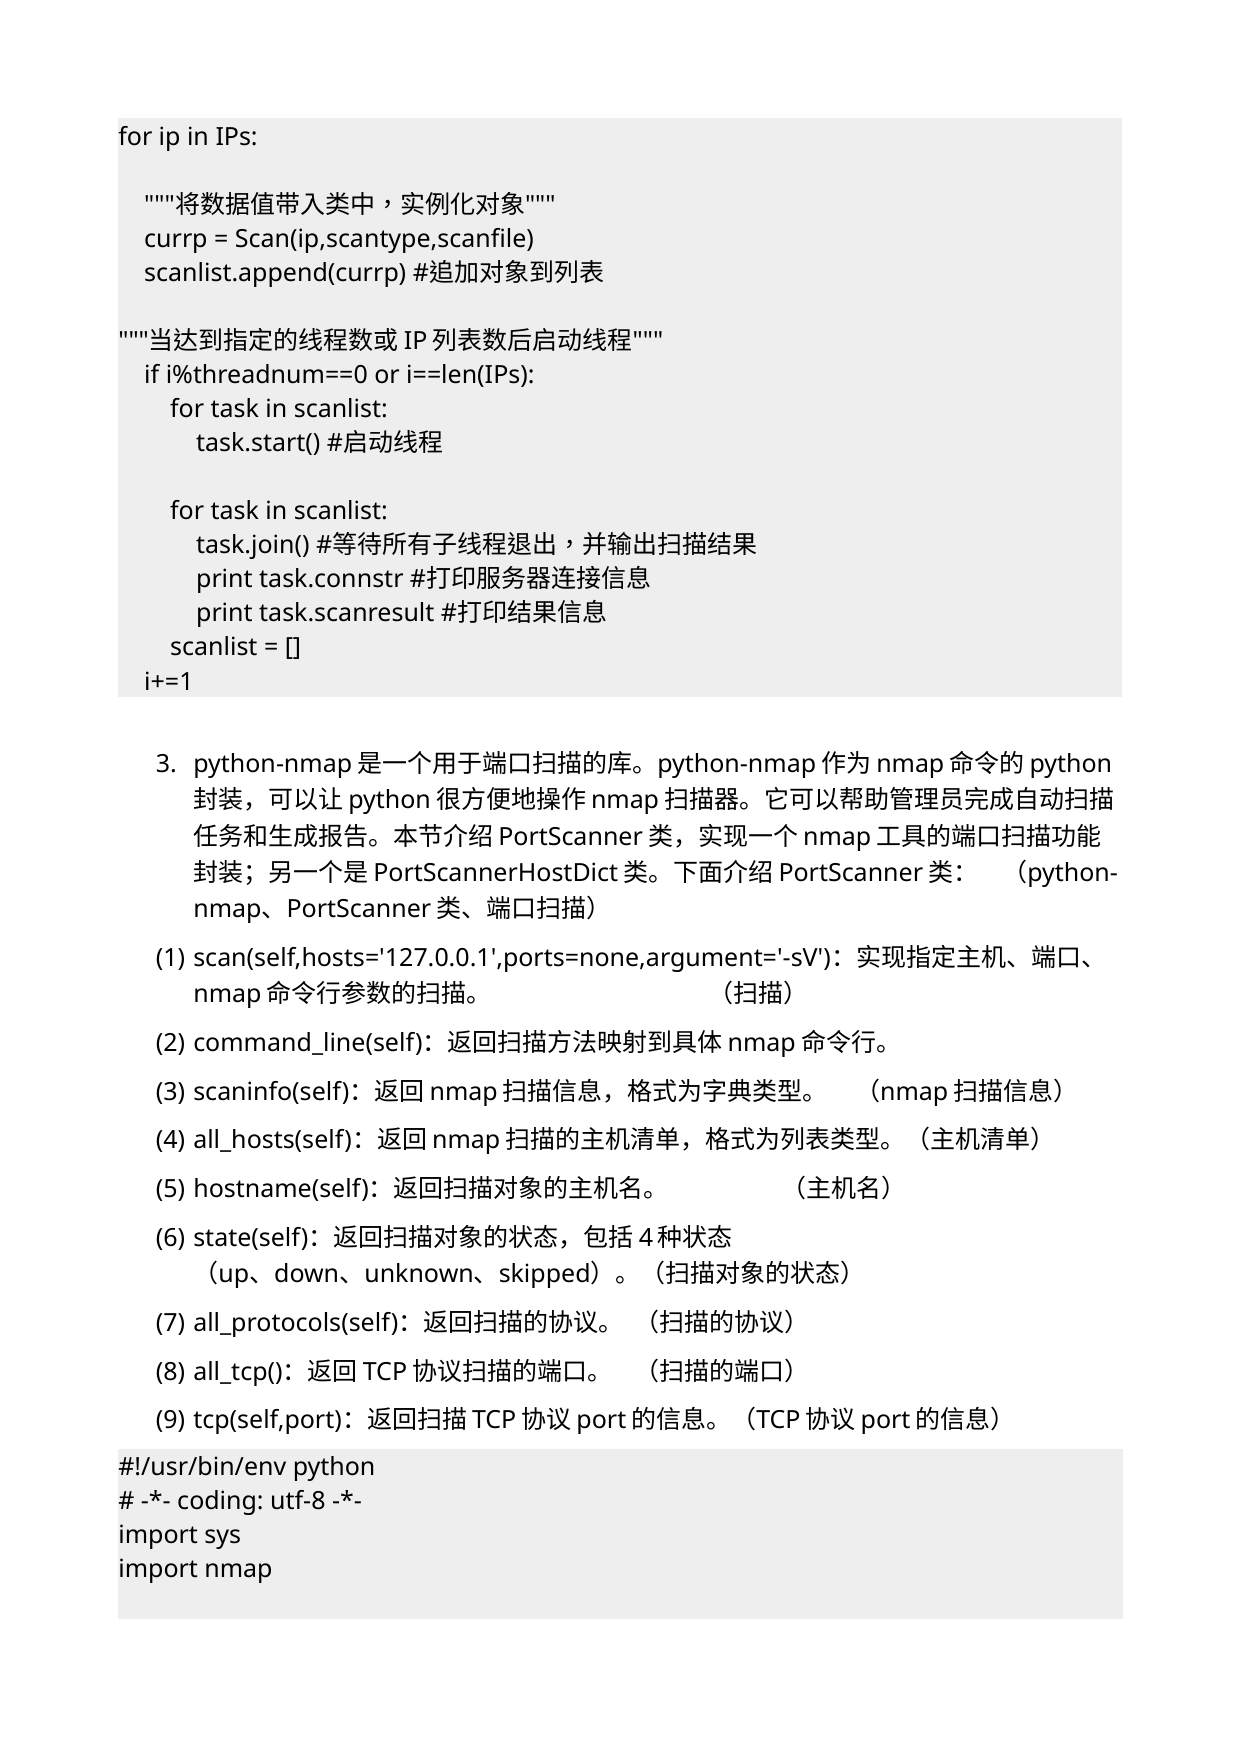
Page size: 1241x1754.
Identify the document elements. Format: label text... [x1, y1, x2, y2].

list all_protocols(self)：返回扫描的协议。 （扫描的协议） [156, 1302, 1122, 1339]
list scan(self,hosts='127.0.0.1',ports=none,argument='-sV')：实现指定主机、端口、nmap命令行参数的扫描。 （扫描） [156, 937, 1122, 1010]
list python-nmap是一个用于端口扫描的库。python-nmap作为nmap命令的python封装，可以让python很方便地操作nmap扫描器。它可以帮助管理员完成自动扫描任务和生成报告。本节介绍PortScanner类，实现一个nmap工具的端口扫描功能封装；另一个是PortScannerHostDict类。下面介绍PortScanner类： （python-nmap、PortScanner类、端口扫描） [156, 744, 1122, 925]
table_header #!/usr/bin/env python # -*- coding: utf-8 -*- import sys import nmap [118, 1449, 1123, 1619]
list tcp(self,port)：返回扫描TCP协议port的信息。（TCP协议port的信息） [156, 1400, 1122, 1436]
list state(self)：返回扫描对象的状态，包括4种状态（up、down、unknown、skipped）。（扫描对象的状态） [156, 1217, 1122, 1290]
list command_line(self)：返回扫描方法映射到具体nmap命令行。 [156, 1022, 1122, 1059]
table_header for ip in IPs: """将数据值带入类中，实例化对象""" currp = Scan(ip,scantype,scanfile) scanlist.append(currp) #追加对象到列表 """当达到指定的线程数或IP列表数后启动线程""" if i%threadnum==0 or i==len(IPs): for task in scanlist: task.start() #启动线程 for task in scanlist: task.join() #等待所有子线程退出，并输出扫描结果 print task.connstr #打印服务器连接信息 print task.scanresult #打印结果信息 scanlist = [] i+=1 [118, 118, 1122, 697]
list scaninfo(self)：返回nmap扫描信息，格式为字典类型。 （nmap扫描信息） [156, 1071, 1122, 1107]
list all_hosts(self)：返回nmap扫描的主机清单，格式为列表类型。（主机清单） [156, 1120, 1122, 1156]
list hostname(self)：返回扫描对象的主机名。 （主机名） [156, 1169, 1122, 1205]
list all_tcp()：返回TCP协议扫描的端口。 （扫描的端口） [156, 1351, 1122, 1387]
